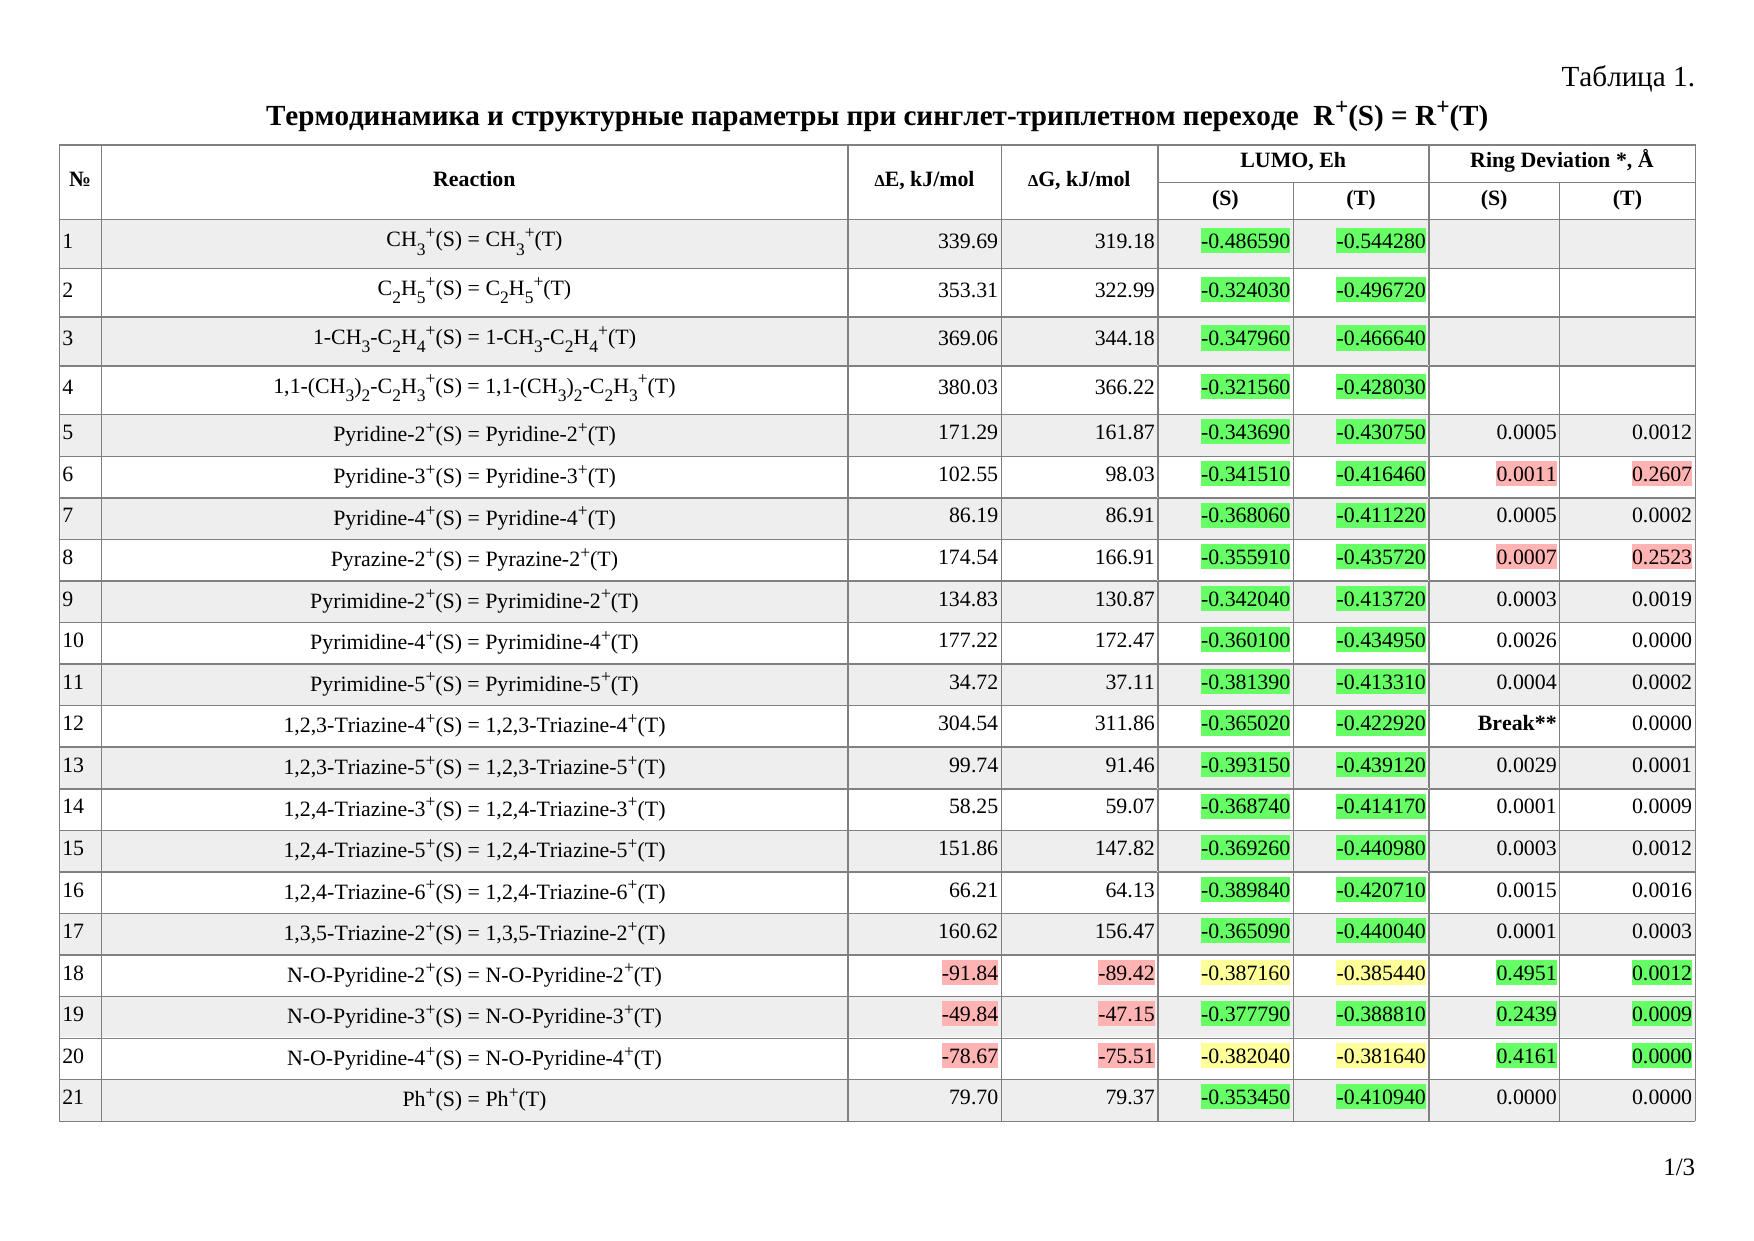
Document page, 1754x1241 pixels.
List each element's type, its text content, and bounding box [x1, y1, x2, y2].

table_cell -0.369260 [1159, 831, 1293, 871]
table_cell -0.387160 [1159, 956, 1293, 996]
table_cell 5 [60, 415, 101, 456]
table_cell 0.0003 [1430, 582, 1559, 622]
table_cell 1,2,4-Triazine-3+(S) = 1,2,4-Triazine-3+(T) [102, 790, 847, 829]
table_cell 366.22 [1002, 367, 1157, 414]
table_cell 19 [60, 997, 101, 1037]
table_cell 0.0001 [1430, 790, 1559, 829]
table_cell -0.393150 [1159, 748, 1293, 788]
table_cell 344.18 [1002, 318, 1157, 365]
table_cell 369.06 [849, 318, 1001, 365]
table_cell -0.388810 [1294, 997, 1428, 1037]
table_cell 8 [60, 540, 101, 580]
table_cell -0.368060 [1159, 499, 1293, 539]
table_cell 166.91 [1002, 540, 1157, 580]
table_cell [1560, 318, 1695, 365]
table_cell 0.0001 [1430, 914, 1559, 954]
table_cell [1560, 269, 1695, 316]
table_cell -0.430750 [1294, 415, 1428, 456]
table_cell [1430, 269, 1559, 316]
table_cell -0.420710 [1294, 873, 1428, 913]
table_cell 0.0000 [1560, 623, 1695, 663]
table_cell -0.353450 [1159, 1080, 1293, 1121]
table_cell [1430, 318, 1559, 365]
table_cell -0.486590 [1159, 220, 1293, 268]
table_cell Ph+(S) = Ph+(T) [102, 1080, 847, 1121]
table_cell Pyrimidine-2+(S) = Pyrimidine-2+(T) [102, 582, 847, 622]
table_cell 319.18 [1002, 220, 1157, 268]
table_cell -0.411220 [1294, 499, 1428, 539]
table_cell 0.0000 [1430, 1080, 1559, 1121]
table_cell 102.55 [849, 457, 1001, 497]
table_cell 172.47 [1002, 623, 1157, 663]
table_cell -0.382040 [1159, 1039, 1293, 1079]
table_cell 0.0012 [1560, 956, 1695, 996]
table_cell 0.0019 [1560, 582, 1695, 622]
table_cell -0.496720 [1294, 269, 1428, 316]
table_cell 161.87 [1002, 415, 1157, 456]
table_cell (S) [1159, 183, 1293, 219]
table_cell 0.0003 [1430, 831, 1559, 871]
table_cell 18 [60, 956, 101, 996]
table_cell 1 [60, 220, 101, 268]
table_cell -0.440980 [1294, 831, 1428, 871]
table_cell Pyrazine-2+(S) = Pyrazine-2+(T) [102, 540, 847, 580]
table_cell 171.29 [849, 415, 1001, 456]
table_cell 9 [60, 582, 101, 622]
table_cell 1,2,4-Triazine-6+(S) = 1,2,4-Triazine-6+(T) [102, 873, 847, 913]
table_cell -0.422920 [1294, 706, 1428, 746]
table_cell 353.31 [849, 269, 1001, 316]
table_cell 0.0001 [1560, 748, 1695, 788]
table_cell -0.435720 [1294, 540, 1428, 580]
table_cell 4 [60, 367, 101, 414]
table_header Ring Deviation *, Å [1430, 146, 1695, 182]
table_cell 151.86 [849, 831, 1001, 871]
table_cell 98.03 [1002, 457, 1157, 497]
table_cell 322.99 [1002, 269, 1157, 316]
table_cell CH3+(S) = CH3+(T) [102, 220, 847, 268]
table_cell 0.0029 [1430, 748, 1559, 788]
table_cell 0.0011 [1430, 457, 1559, 497]
table_cell 0.2523 [1560, 540, 1695, 580]
table_cell 1-CH3-C2H4+(S) = 1-CH3-C2H4+(T) [102, 318, 847, 365]
table_cell -0.416460 [1294, 457, 1428, 497]
table_cell -0.341510 [1159, 457, 1293, 497]
table_header № [60, 146, 101, 219]
table_cell -49.84 [849, 997, 1001, 1037]
table_header ∆E, kJ/mol [849, 146, 1001, 219]
table_cell 86.91 [1002, 499, 1157, 539]
table_cell -75.51 [1002, 1039, 1157, 1079]
table_cell -0.466640 [1294, 318, 1428, 365]
table_cell 16 [60, 873, 101, 913]
table_cell 174.54 [849, 540, 1001, 580]
table_cell [1560, 220, 1695, 268]
table_cell 11 [60, 665, 101, 705]
table_cell 0.0004 [1430, 665, 1559, 705]
table_cell (T) [1294, 183, 1428, 219]
table_cell -89.42 [1002, 956, 1157, 996]
table_cell 20 [60, 1039, 101, 1079]
table_cell 147.82 [1002, 831, 1157, 871]
table_cell 12 [60, 706, 101, 746]
table_cell 91.46 [1002, 748, 1157, 788]
table_cell 0.0002 [1560, 665, 1695, 705]
table_cell Pyridine-3+(S) = Pyridine-3+(T) [102, 457, 847, 497]
table_cell -0.413310 [1294, 665, 1428, 705]
table_cell -0.434950 [1294, 623, 1428, 663]
table_cell 304.54 [849, 706, 1001, 746]
table_cell 134.83 [849, 582, 1001, 622]
table_cell 2 [60, 269, 101, 316]
table_cell -0.385440 [1294, 956, 1428, 996]
table_cell 130.87 [1002, 582, 1157, 622]
table_cell -0.360100 [1159, 623, 1293, 663]
table_cell -0.377790 [1159, 997, 1293, 1037]
table_cell Pyridine-4+(S) = Pyridine-4+(T) [102, 499, 847, 539]
table_cell 0.0026 [1430, 623, 1559, 663]
table_cell -0.347960 [1159, 318, 1293, 365]
subtitle Таблица 1. [59, 59, 1695, 93]
table_cell 0.0012 [1560, 415, 1695, 456]
table_cell 79.70 [849, 1080, 1001, 1121]
table_cell 14 [60, 790, 101, 829]
table_cell Break** [1430, 706, 1559, 746]
table_cell 34.72 [849, 665, 1001, 705]
table_cell 58.25 [849, 790, 1001, 829]
table_cell -91.84 [849, 956, 1001, 996]
table_cell -0.321560 [1159, 367, 1293, 414]
table_cell 59.07 [1002, 790, 1157, 829]
table_cell -0.389840 [1159, 873, 1293, 913]
table_cell Pyridine-2+(S) = Pyridine-2+(T) [102, 415, 847, 456]
table_cell 3 [60, 318, 101, 365]
table_cell [1430, 367, 1559, 414]
table_cell 0.0002 [1560, 499, 1695, 539]
table_cell 0.2607 [1560, 457, 1695, 497]
table_cell 99.74 [849, 748, 1001, 788]
table_cell 1,2,4-Triazine-5+(S) = 1,2,4-Triazine-5+(T) [102, 831, 847, 871]
table_cell 0.0015 [1430, 873, 1559, 913]
table_cell C2H5+(S) = C2H5+(T) [102, 269, 847, 316]
table_cell 0.0016 [1560, 873, 1695, 913]
table_cell 0.0005 [1430, 415, 1559, 456]
table_cell [1430, 220, 1559, 268]
table_cell 1,3,5-Triazine-2+(S) = 1,3,5-Triazine-2+(T) [102, 914, 847, 954]
table_cell 339.69 [849, 220, 1001, 268]
table_cell 0.0009 [1560, 997, 1695, 1037]
table_cell -0.544280 [1294, 220, 1428, 268]
table_cell [1560, 367, 1695, 414]
table_cell -0.439120 [1294, 748, 1428, 788]
table_cell 7 [60, 499, 101, 539]
table_cell -0.413720 [1294, 582, 1428, 622]
table_cell 0.0000 [1560, 706, 1695, 746]
table_cell N-O-Pyridine-4+(S) = N-O-Pyridine-4+(T) [102, 1039, 847, 1079]
table_cell 0.4951 [1430, 956, 1559, 996]
table_cell 17 [60, 914, 101, 954]
table_cell 13 [60, 748, 101, 788]
table_cell -0.410940 [1294, 1080, 1428, 1121]
table_cell 0.0012 [1560, 831, 1695, 871]
table_cell -0.440040 [1294, 914, 1428, 954]
table_cell 6 [60, 457, 101, 497]
table_cell 21 [60, 1080, 101, 1121]
table_cell (T) [1560, 183, 1695, 219]
table_cell -0.368740 [1159, 790, 1293, 829]
table_header LUMO, Eh [1159, 146, 1428, 182]
table_cell 10 [60, 623, 101, 663]
table_cell 1,2,3-Triazine-5+(S) = 1,2,3-Triazine-5+(T) [102, 748, 847, 788]
table_cell N-O-Pyridine-3+(S) = N-O-Pyridine-3+(T) [102, 997, 847, 1037]
table_cell -0.324030 [1159, 269, 1293, 316]
table_header ∆G, kJ/mol [1002, 146, 1157, 219]
table_cell -0.365090 [1159, 914, 1293, 954]
table_cell 0.0003 [1560, 914, 1695, 954]
table_cell -47.15 [1002, 997, 1157, 1037]
table_header Reaction [102, 146, 847, 219]
table_cell 0.0009 [1560, 790, 1695, 829]
table_cell 64.13 [1002, 873, 1157, 913]
table_cell 0.0007 [1430, 540, 1559, 580]
table_cell -78.67 [849, 1039, 1001, 1079]
table_cell 0.0000 [1560, 1080, 1695, 1121]
table_cell N-O-Pyridine-2+(S) = N-O-Pyridine-2+(T) [102, 956, 847, 996]
table_cell 160.62 [849, 914, 1001, 954]
table_cell -0.365020 [1159, 706, 1293, 746]
table_cell 156.47 [1002, 914, 1157, 954]
table_cell Pyrimidine-4+(S) = Pyrimidine-4+(T) [102, 623, 847, 663]
table_cell (S) [1430, 183, 1559, 219]
table_cell 37.11 [1002, 665, 1157, 705]
table_cell -0.343690 [1159, 415, 1293, 456]
table_cell -0.381640 [1294, 1039, 1428, 1079]
table_cell 0.0005 [1430, 499, 1559, 539]
table_cell 1,2,3-Triazine-4+(S) = 1,2,3-Triazine-4+(T) [102, 706, 847, 746]
subtitle Термодинамика и структурные параметры при синглет-триплетном переходе R+(S) = R+(T) [59, 93, 1695, 132]
table_cell 0.2439 [1430, 997, 1559, 1037]
table_cell -0.414170 [1294, 790, 1428, 829]
table_cell 15 [60, 831, 101, 871]
table_cell Pyrimidine-5+(S) = Pyrimidine-5+(T) [102, 665, 847, 705]
table_cell 0.4161 [1430, 1039, 1559, 1079]
table_cell -0.342040 [1159, 582, 1293, 622]
table_cell -0.428030 [1294, 367, 1428, 414]
table_cell 66.21 [849, 873, 1001, 913]
table_cell 311.86 [1002, 706, 1157, 746]
table_cell -0.355910 [1159, 540, 1293, 580]
table_cell 0.0000 [1560, 1039, 1695, 1079]
table_cell 1,1-(CH3)2-C2H3+(S) = 1,1-(CH3)2-C2H3+(T) [102, 367, 847, 414]
table_cell -0.381390 [1159, 665, 1293, 705]
table_cell 380.03 [849, 367, 1001, 414]
table_cell 79.37 [1002, 1080, 1157, 1121]
table_cell 86.19 [849, 499, 1001, 539]
table_cell 177.22 [849, 623, 1001, 663]
